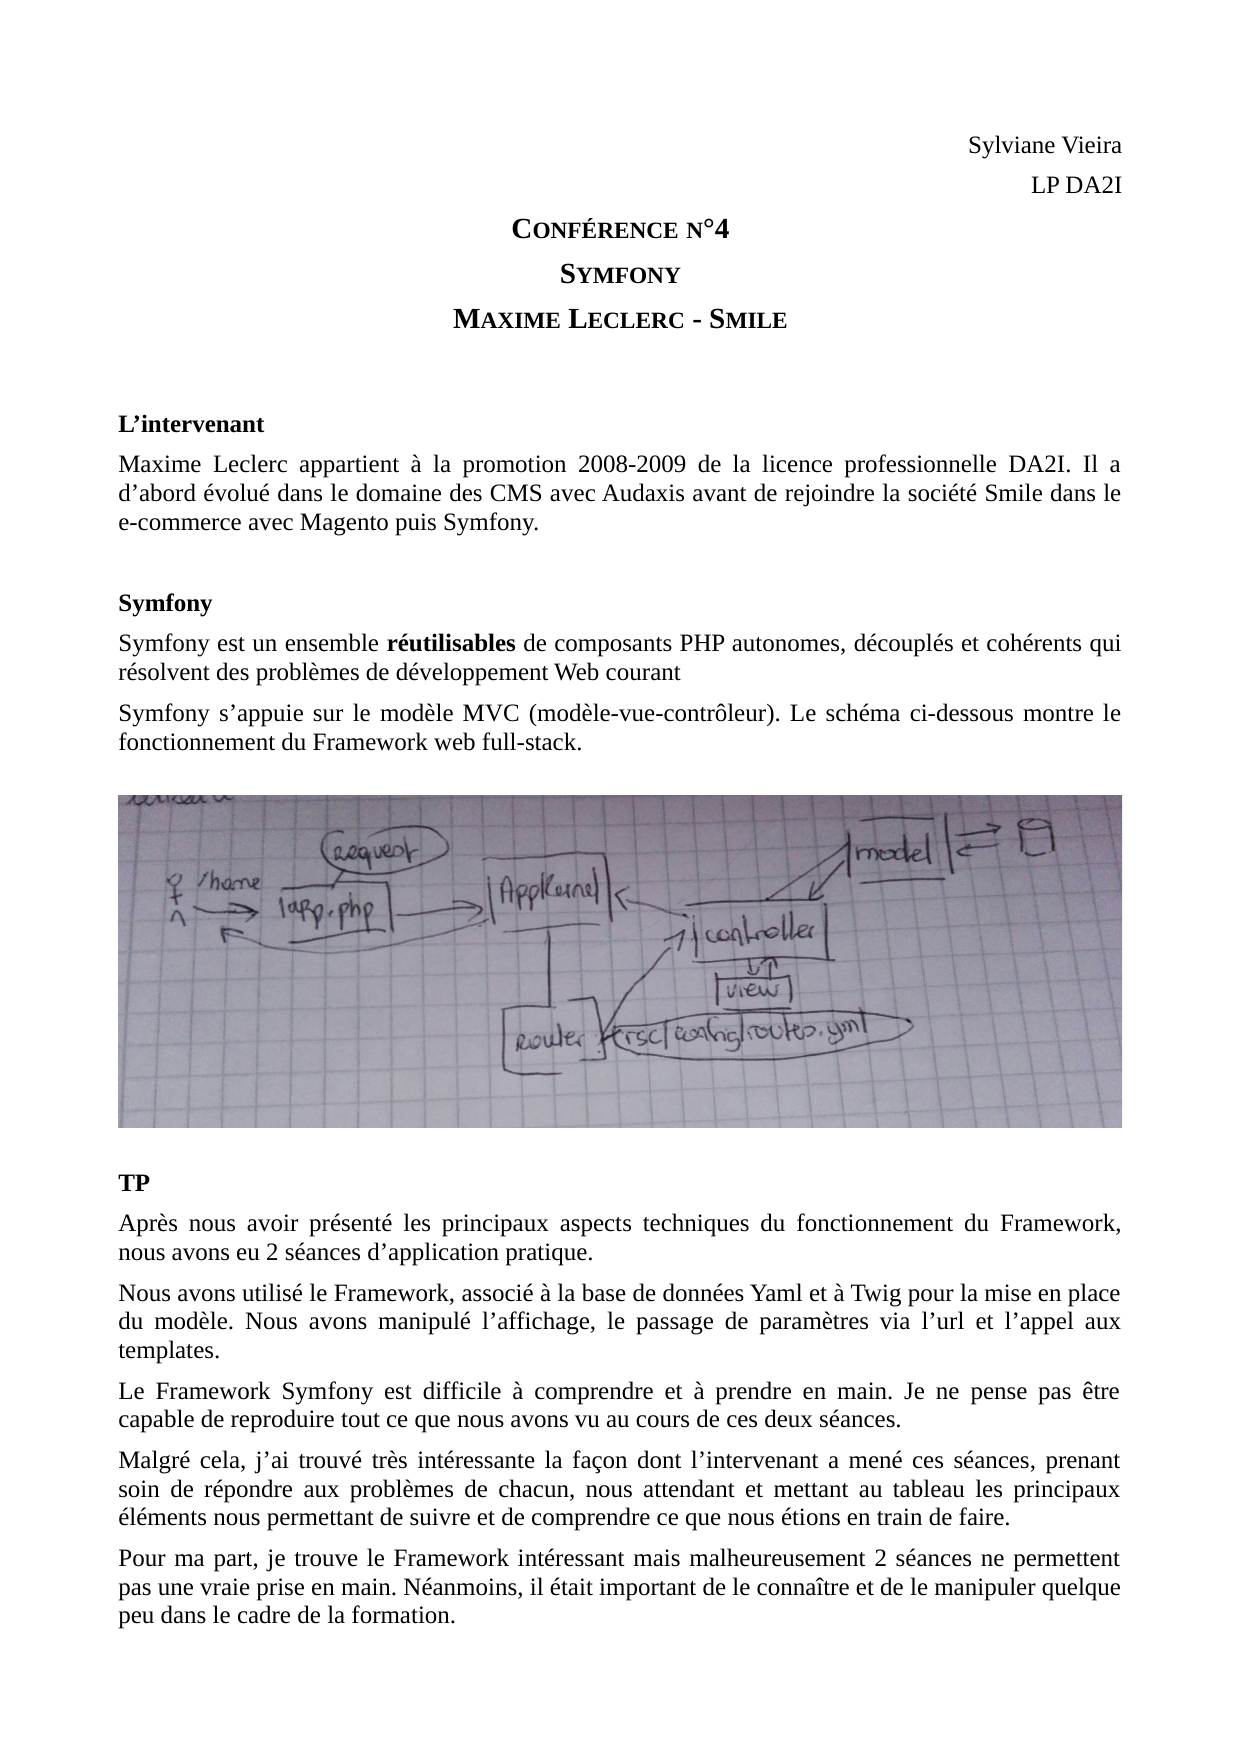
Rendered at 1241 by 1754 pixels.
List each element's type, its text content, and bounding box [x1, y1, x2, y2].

text Pour ma part, je trouve le Framework intéressant mais malheureusement 2 séances ne permettent pas une vraie prise en main. Néanmoins, il était important de le connaître et de le manipuler quelque peu dans le cadre de la formation. [118, 1543, 1122, 1629]
text Malgré cela, j’ai trouvé très intéressante la façon dont l’intervenant a mené ces séances, prenant soin de répondre aux problèmes de chacun, nous attendant et mettant au tableau les principaux éléments nous permettant de suivre et de comprendre ce que nous étions en train de faire. [118, 1445, 1122, 1531]
text Maxime Leclerc appartient à la promotion 2008-2009 de la licence professionnelle DA2I. Il a d’abord évolué dans le domaine des CMS avec Audaxis avant de rejoindre la société Smile dans le e-commerce avec Magento puis Symfony. [118, 449, 1122, 536]
text TP [118, 1168, 1122, 1197]
text Conférence n°4 [118, 211, 1122, 244]
text LP DA2I [118, 170, 1122, 199]
text L’intervenant [118, 409, 1122, 438]
text Le Framework Symfony est difficile à comprendre et à prendre en main. Je ne pense pas être capable de reproduire tout ce que nous avons vu au cours de ces deux séances. [118, 1376, 1122, 1433]
text Symfony est un ensemble réutilisables de composants PHP autonomes, découplés et cohérents qui résolvent des problèmes de développement Web courant [118, 628, 1122, 686]
text Symfony s’appuie sur le modèle MVC (modèle-vue-contrôleur). Le schéma ci-dessous montre le fonctionnement du Framework web full-stack. [118, 698, 1122, 755]
text Après nous avoir présenté les principaux aspects techniques du fonctionnement du Framework, nous avons eu 2 séances d’application pratique. [118, 1208, 1122, 1266]
text Symfony [118, 256, 1122, 290]
picture [118, 795, 1123, 1128]
text Nous avons utilisé le Framework, associé à la base de données Yaml et à Twig pour la mise en place du modèle. Nous avons manipulé l’affichage, le passage de paramètres via l’url et l’appel aux templates. [118, 1278, 1122, 1364]
text Maxime Leclerc - Smile [118, 302, 1122, 335]
text Sylviane Vieira [118, 130, 1122, 159]
text Symfony [118, 588, 1122, 617]
